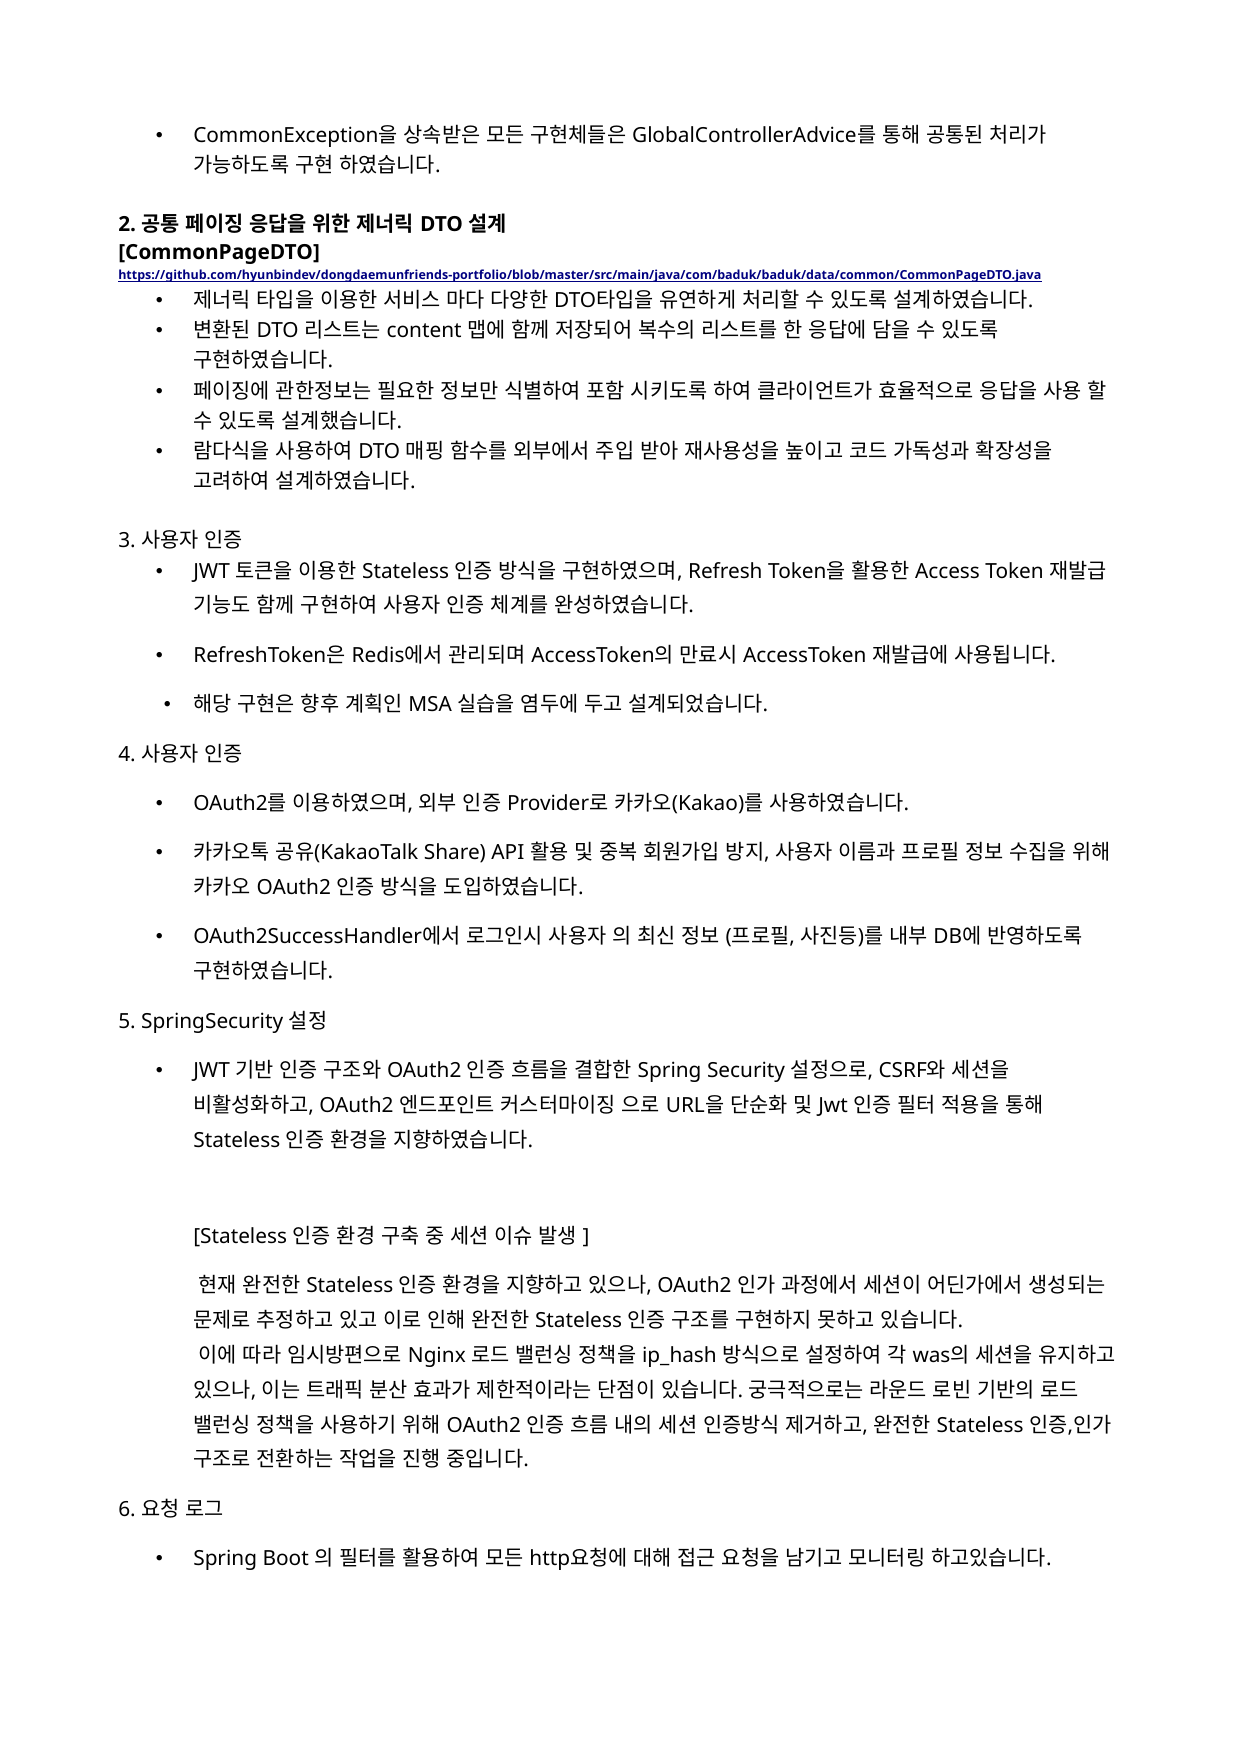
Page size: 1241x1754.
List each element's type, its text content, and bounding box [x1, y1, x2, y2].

list 람다식을 사용하여 DTO 매핑 함수를 외부에서 주입 받아 재사용성을 높이고 코드 가독성과 확장성을 고려하여 설계하였습니다. [156, 434, 1122, 495]
text 2. 공통 페이징 응답을 위한 제너릭 DTO 설계 [118, 207, 1122, 237]
list 제너릭 타입을 이용한 서비스 마다 다양한 DTO타입을 유연하게 처리할 수 있도록 설계하였습니다. [156, 283, 1122, 313]
list 변환된 DTO 리스트는 content 맵에 함께 저장되어 복수의 리스트를 한 응답에 담을 수 있도록 구현하였습니다. [156, 313, 1122, 374]
list RefreshToken은 Redis에서 관리되며 AccessToken의 만료시 AccessToken 재발급에 사용됩니다. [156, 638, 1122, 668]
list OAuth2SuccessHandler에서 로그인시 사용자 의 최신 정보 (프로필, 사진등)를 내부 DB에 반영하도록 구현하였습니다. [156, 920, 1122, 985]
text 5. SpringSecurity 설정 [118, 1004, 1122, 1034]
list 페이징에 관한정보는 필요한 정보만 식별하여 포함 시키도록 하여 클라이언트가 효율적으로 응답을 사용 할 수 있도록 설계했습니다. [156, 374, 1122, 434]
text [CommonPageDTO] [118, 237, 1122, 266]
list JWT 토큰을 이용한 Stateless 인증 방식을 구현하였으며, Refresh Token을 활용한 Access Token 재발급 기능도 함께 구현하여 사용자 인증 체계를 완성하였습니다. [156, 554, 1122, 619]
list 카카오톡 공유(KakaoTalk Share) API 활용 및 중복 회원가입 방지, 사용자 이름과 프로필 정보 수집을 위해 카카오 OAuth2 인증 방식을 도입하였습니다. [156, 836, 1122, 901]
text 6. 요청 로그 [118, 1492, 1122, 1522]
text https://github.com/hyunbindev/dongdaemunfriends-portfolio/blob/master/src/main/java/com/baduk/baduk/data/common/CommonPageDTO.java [118, 266, 1122, 283]
list CommonException을 상속받은 모든 구현체들은 GlobalControllerAdvice를 통해 공통된 처리가 가능하도록 구현 하였습니다. [156, 118, 1122, 179]
list 해당 구현은 향후 계획인 MSA 실습을 염두에 두고 설계되었습니다. [164, 687, 1122, 718]
text 4. 사용자 인증 [118, 737, 1122, 767]
list OAuth2를 이용하였으며, 외부 인증 Provider로 카카오(Kakao)를 사용하였습니다. [156, 786, 1122, 816]
list [Stateless 인증 환경 구축 중 세션 이슈 발생 ] [156, 1219, 1122, 1250]
list 현재 완전한 Stateless 인증 환경을 지향하고 있으나, OAuth2 인가 과정에서 세션이 어딘가에서 생성되는 문제로 추정하고 있고 이로 인해 완전한 Stateless 인증 구조를 구현하지 못하고 있습니다. 이에 따라 임시방편으로 Nginx 로드 밸런싱 정책을 ip_hash 방식으로 설정하여 각 was의 세션을 유지하고 있으나, 이는 트래픽 분산 효과가 제한적이라는 단점이 있습니다. 궁극적으로는 라운드 로빈 기반의 로드 밸런싱 정책을 사용하기 위해 OAuth2 인증 흐름 내의 세션 인증방식 제거하고, 완전한 Stateless 인증,인가 구조로 전환하는 작업을 진행 중입니다. [156, 1269, 1122, 1473]
list JWT 기반 인증 구조와 OAuth2 인증 흐름을 결합한 Spring Security 설정으로, CSRF와 세션을 비활성화하고, OAuth2 엔드포인트 커스터마이징 으로 URL을 단순화 및 Jwt 인증 필터 적용을 통해 Stateless 인증 환경을 지향하였습니다. [156, 1053, 1122, 1153]
list Spring Boot 의 필터를 활용하여 모든 http요청에 대해 접근 요청을 남기고 모니터링 하고있습니다. [156, 1541, 1122, 1572]
text 3. 사용자 인증 [118, 523, 1122, 554]
